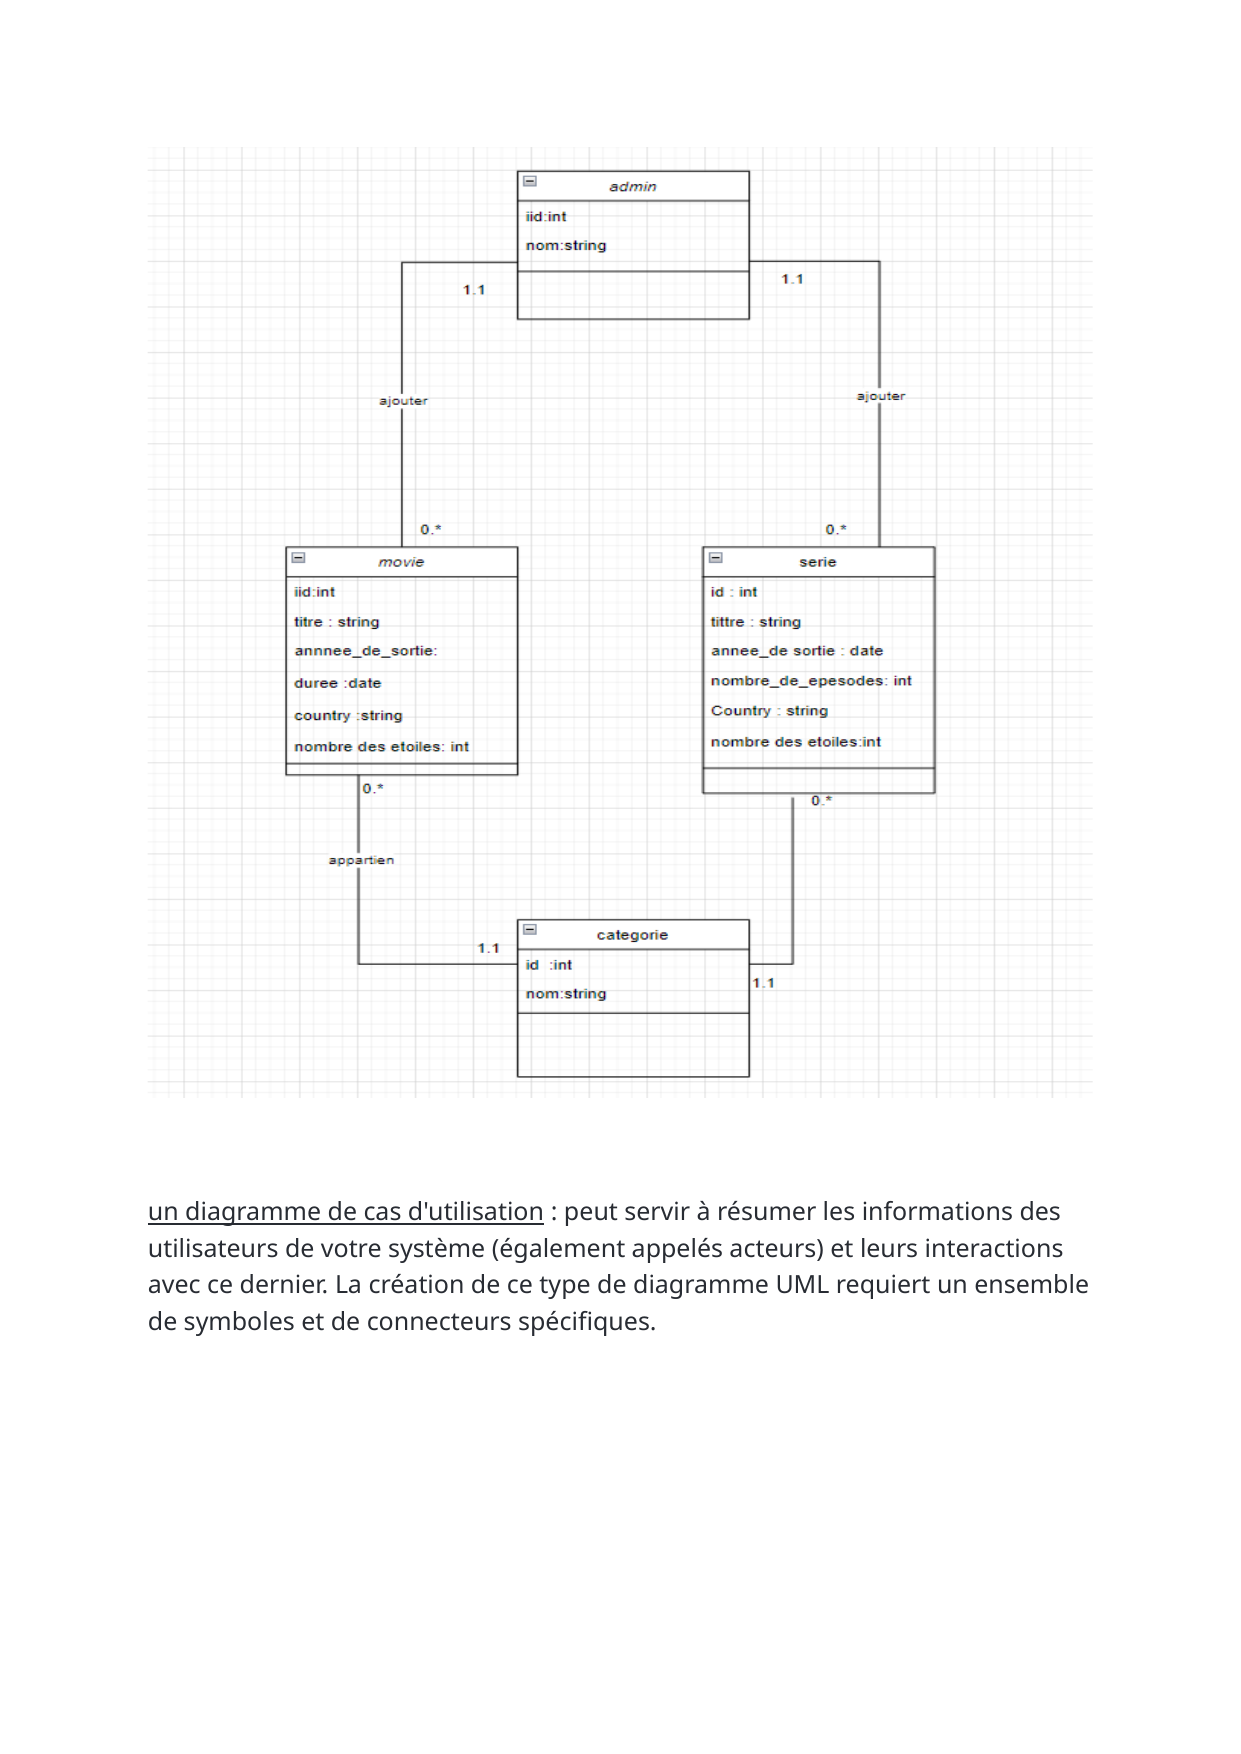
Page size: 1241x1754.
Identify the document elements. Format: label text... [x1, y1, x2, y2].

text un diagramme de cas d'utilisation : peut servir à résumer les informations des utilisateurs de votre système (également appelés acteurs) et leurs interactions avec ce dernier. La création de ce type de diagramme UML requiert un ensemble de symboles et de connecteurs spécifiques. [148, 1194, 1093, 1337]
